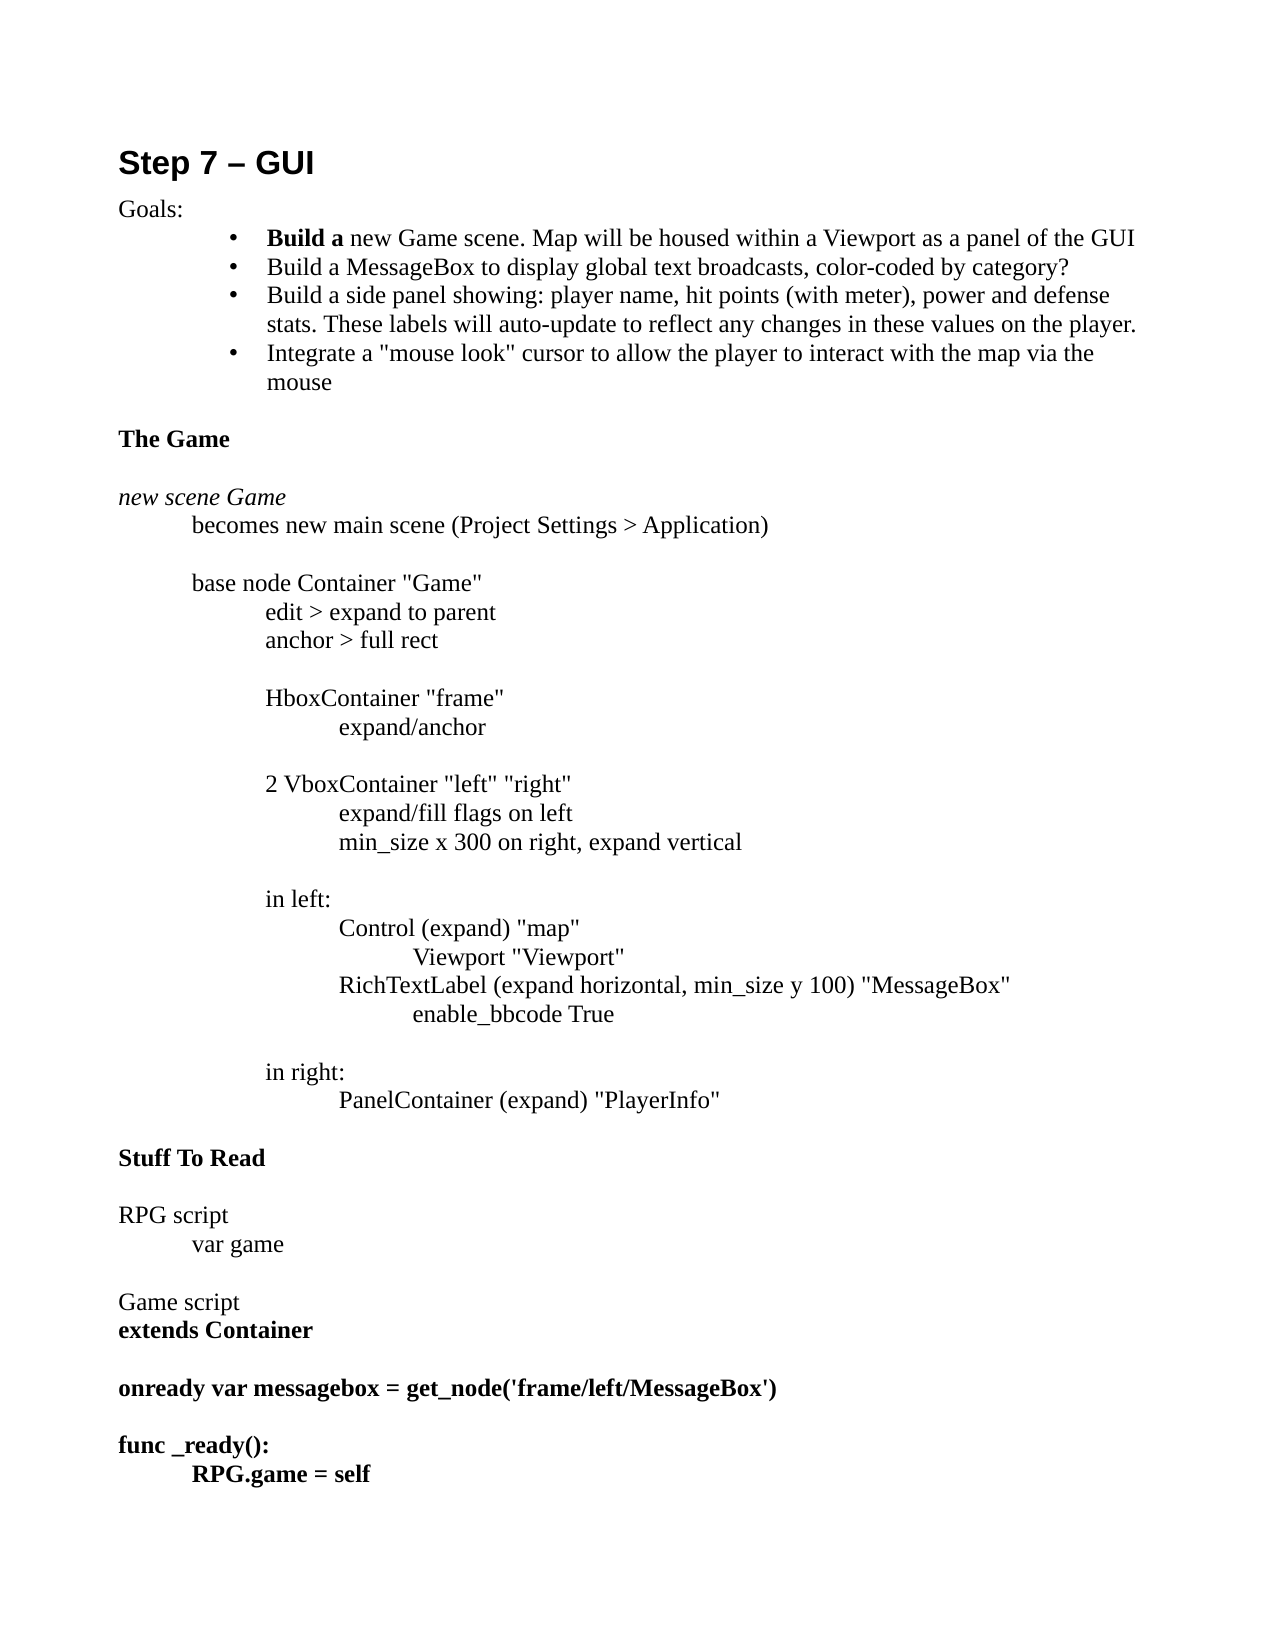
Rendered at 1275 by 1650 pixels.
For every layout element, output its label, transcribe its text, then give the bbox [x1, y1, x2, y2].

text enable_bbcode True [118, 999, 1157, 1028]
text expand/fill flags on left [118, 798, 1157, 827]
text base node Container "Game" [118, 568, 1157, 597]
text Control (expand) "map" [118, 913, 1157, 942]
text var game [118, 1229, 1157, 1258]
text expand/anchor [118, 712, 1157, 740]
text PanelContainer (expand) "PlayerInfo" [118, 1085, 1157, 1114]
text 2 VboxContainer "left" "right" [118, 769, 1157, 798]
text anchor > full rect [118, 625, 1157, 654]
subtitle Step 7 – GUI [118, 143, 1157, 182]
text Stuff To Read [118, 1143, 1157, 1172]
text Game script [118, 1287, 1157, 1315]
text The Game [118, 424, 1157, 453]
text in right: [118, 1057, 1157, 1085]
list Build a MessageBox to display global text broadcasts, color-coded by category? [229, 252, 1157, 280]
text min_size x 300 on right, expand vertical [118, 827, 1157, 855]
text RichTextLabel (expand horizontal, min_size y 100) "MessageBox" [118, 970, 1157, 999]
text edit > expand to parent [118, 597, 1157, 625]
text Viewport "Viewport" [118, 942, 1157, 970]
text new scene Game [118, 482, 1157, 510]
list Build a side panel showing: player name, hit points (with meter), power and defense stats. These labels will auto-update to reflect any changes in these values on the player. [229, 280, 1157, 338]
text HboxContainer "frame" [118, 683, 1157, 712]
list Build a new Game scene. Map will be housed within a Viewport as a panel of the GUI [229, 223, 1157, 252]
text in left: [118, 884, 1157, 913]
text Goals: [118, 194, 1157, 223]
text extends Container onready var messagebox = get_node('frame/left/MessageBox') func _ready(): RPG.game = self [118, 1315, 1157, 1517]
text becomes new main scene (Project Settings > Application) [118, 510, 1157, 539]
list Integrate a "mouse look" cursor to allow the player to interact with the map via the mouse [229, 338, 1157, 395]
text RPG script [118, 1200, 1157, 1229]
